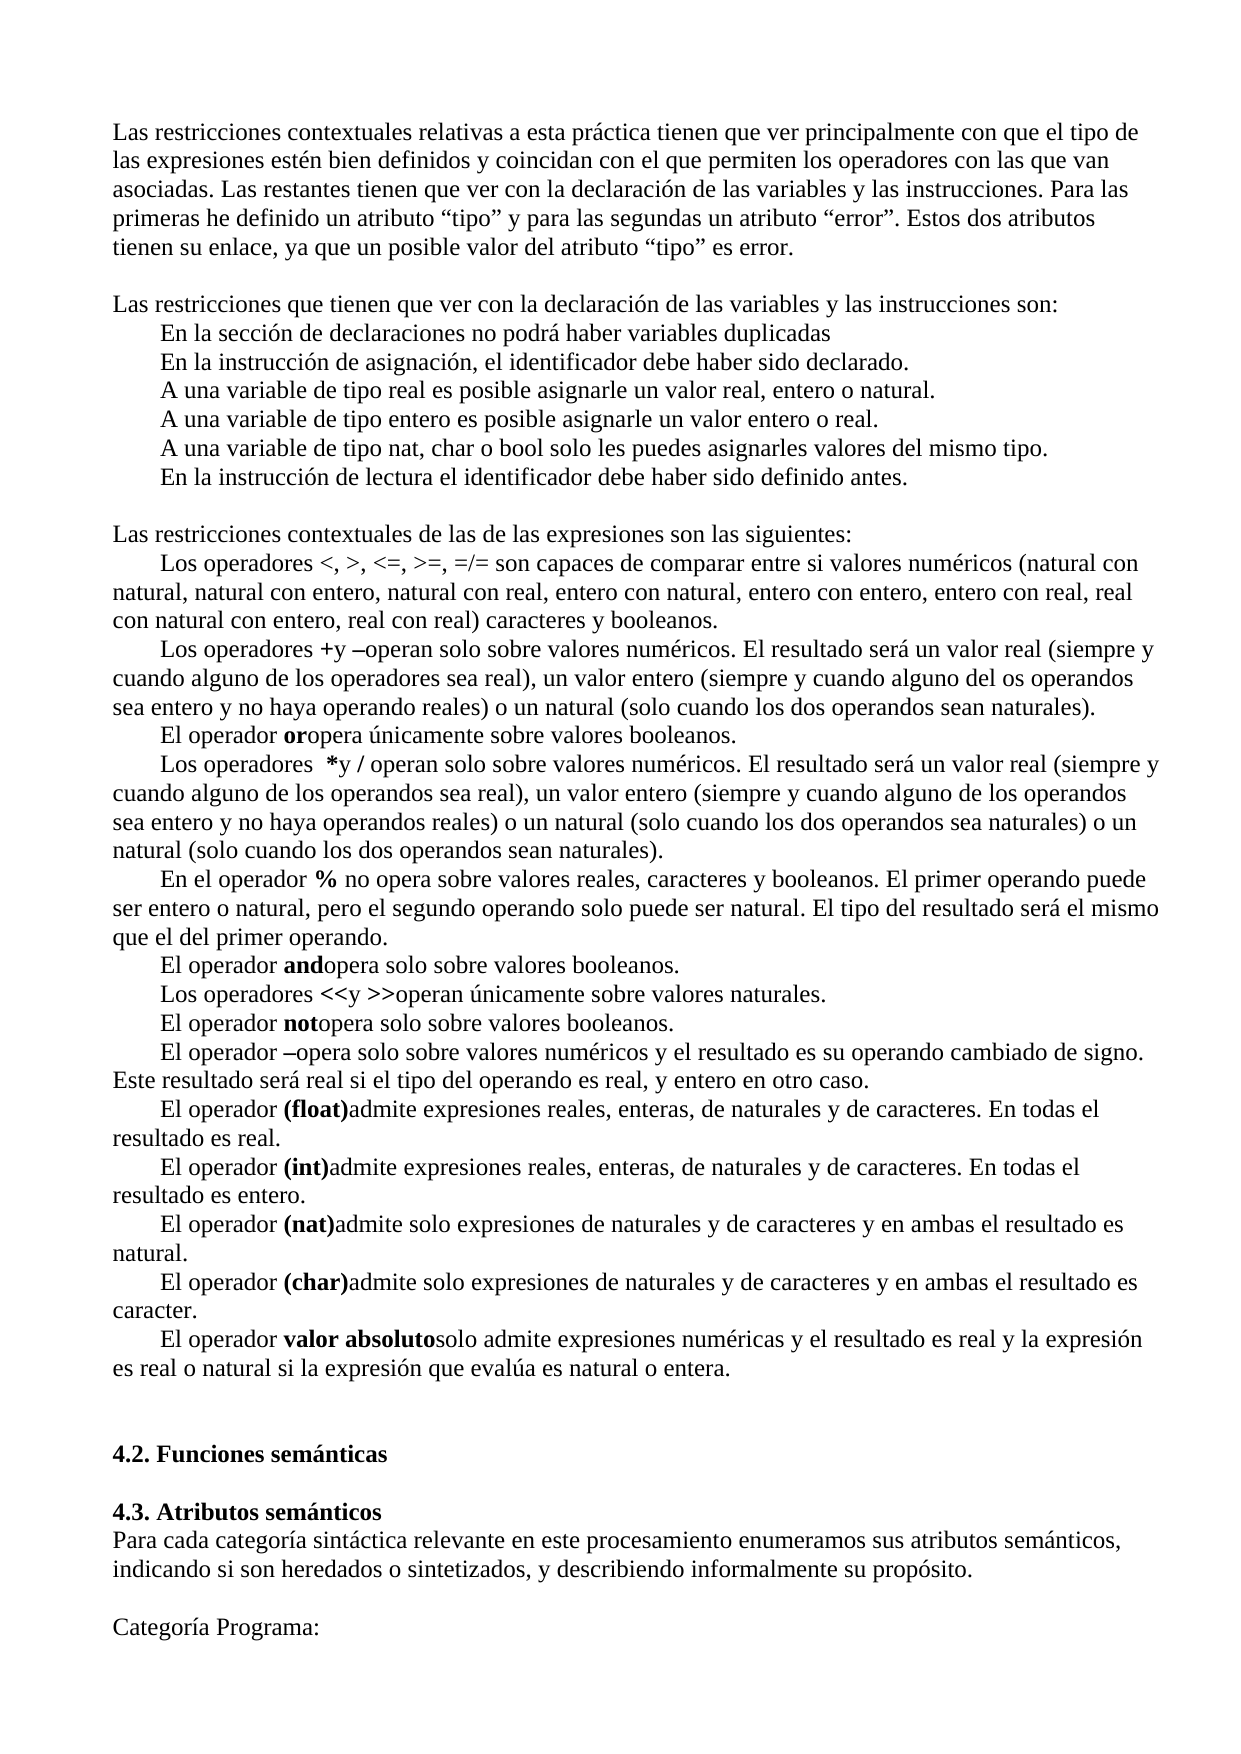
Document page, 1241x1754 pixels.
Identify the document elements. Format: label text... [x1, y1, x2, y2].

text En la sección de declaraciones no podrá haber variables duplicadas [112, 318, 1162, 347]
text El operador valor absolutosolo admite expresiones numéricas y el resultado es real y la expresión es real o natural si la expresión que evalúa es natural o entera. [112, 1324, 1162, 1382]
text El operador –opera solo sobre valores numéricos y el resultado es su operando cambiado de signo. Este resultado será real si el tipo del operando es real, y entero en otro caso. [112, 1037, 1162, 1094]
text El operador oropera únicamente sobre valores booleanos. [112, 721, 1162, 749]
text A una variable de tipo entero es posible asignarle un valor entero o real. [112, 404, 1162, 433]
text 4.3. Atributos semánticos [112, 1497, 1162, 1526]
text Para cada categoría sintáctica relevante en este procesamiento enumeramos sus atributos semánticos, indicando si son heredados o sintetizados, y describiendo informalmente su propósito. [112, 1526, 1162, 1583]
text Los operadores <<y >>operan únicamente sobre valores naturales. [112, 979, 1162, 1008]
text Las restricciones contextuales de las de las expresiones son las siguientes: [112, 519, 1162, 548]
text El operador (nat)admite solo expresiones de naturales y de caracteres y en ambas el resultado es natural. [112, 1209, 1162, 1267]
text Los operadores +y –operan solo sobre valores numéricos. El resultado será un valor real (siempre y cuando alguno de los operadores sea real), un valor entero (siempre y cuando alguno del os operandos sea entero y no haya operando reales) o un natural (solo cuando los dos operandos sean naturales). [112, 634, 1162, 721]
text En la instrucción de asignación, el identificador debe haber sido declarado. [112, 347, 1162, 376]
text El operador (float)admite expresiones reales, enteras, de naturales y de caracteres. En todas el resultado es real. [112, 1094, 1162, 1152]
text 4.2. Funciones semánticas [112, 1439, 1162, 1468]
text En la instrucción de lectura el identificador debe haber sido definido antes. [112, 462, 1162, 491]
text Los operadores <, >, <=, >=, =/= son capaces de comparar entre si valores numéricos (natural con natural, natural con entero, natural con real, entero con natural, entero con entero, entero con real, real con natural con entero, real con real) caracteres y booleanos. [112, 548, 1162, 634]
text A una variable de tipo real es posible asignarle un valor real, entero o natural. [112, 376, 1162, 404]
text En el operador % no opera sobre valores reales, caracteres y booleanos. El primer operando puede ser entero o natural, pero el segundo operando solo puede ser natural. El tipo del resultado será el mismo que el del primer operando. [112, 864, 1162, 951]
text El operador notopera solo sobre valores booleanos. [112, 1008, 1162, 1037]
text Las restricciones contextuales relativas a esta práctica tienen que ver principalmente con que el tipo de las expresiones estén bien definidos y coincidan con el que permiten los operadores con las que van asociadas. Las restantes tienen que ver con la declaración de las variables y las instrucciones. Para las primeras he definido un atributo “tipo” y para las segundas un atributo “error”. Estos dos atributos tienen su enlace, ya que un posible valor del atributo “tipo” es error. [112, 117, 1162, 261]
text A una variable de tipo nat, char o bool solo les puedes asignarles valores del mismo tipo. [112, 433, 1162, 462]
text Categoría Programa: [112, 1612, 1162, 1641]
text Las restricciones que tienen que ver con la declaración de las variables y las instrucciones son: [112, 289, 1162, 318]
text El operador (int)admite expresiones reales, enteras, de naturales y de caracteres. En todas el resultado es entero. [112, 1152, 1162, 1209]
text El operador andopera solo sobre valores booleanos. [112, 951, 1162, 979]
text Los operadores *y / operan solo sobre valores numéricos. El resultado será un valor real (siempre y cuando alguno de los operandos sea real), un valor entero (siempre y cuando alguno de los operandos sea entero y no haya operandos reales) o un natural (solo cuando los dos operandos sea naturales) o un natural (solo cuando los dos operandos sean naturales). [112, 749, 1162, 864]
text El operador (char)admite solo expresiones de naturales y de caracteres y en ambas el resultado es caracter. [112, 1267, 1162, 1324]
